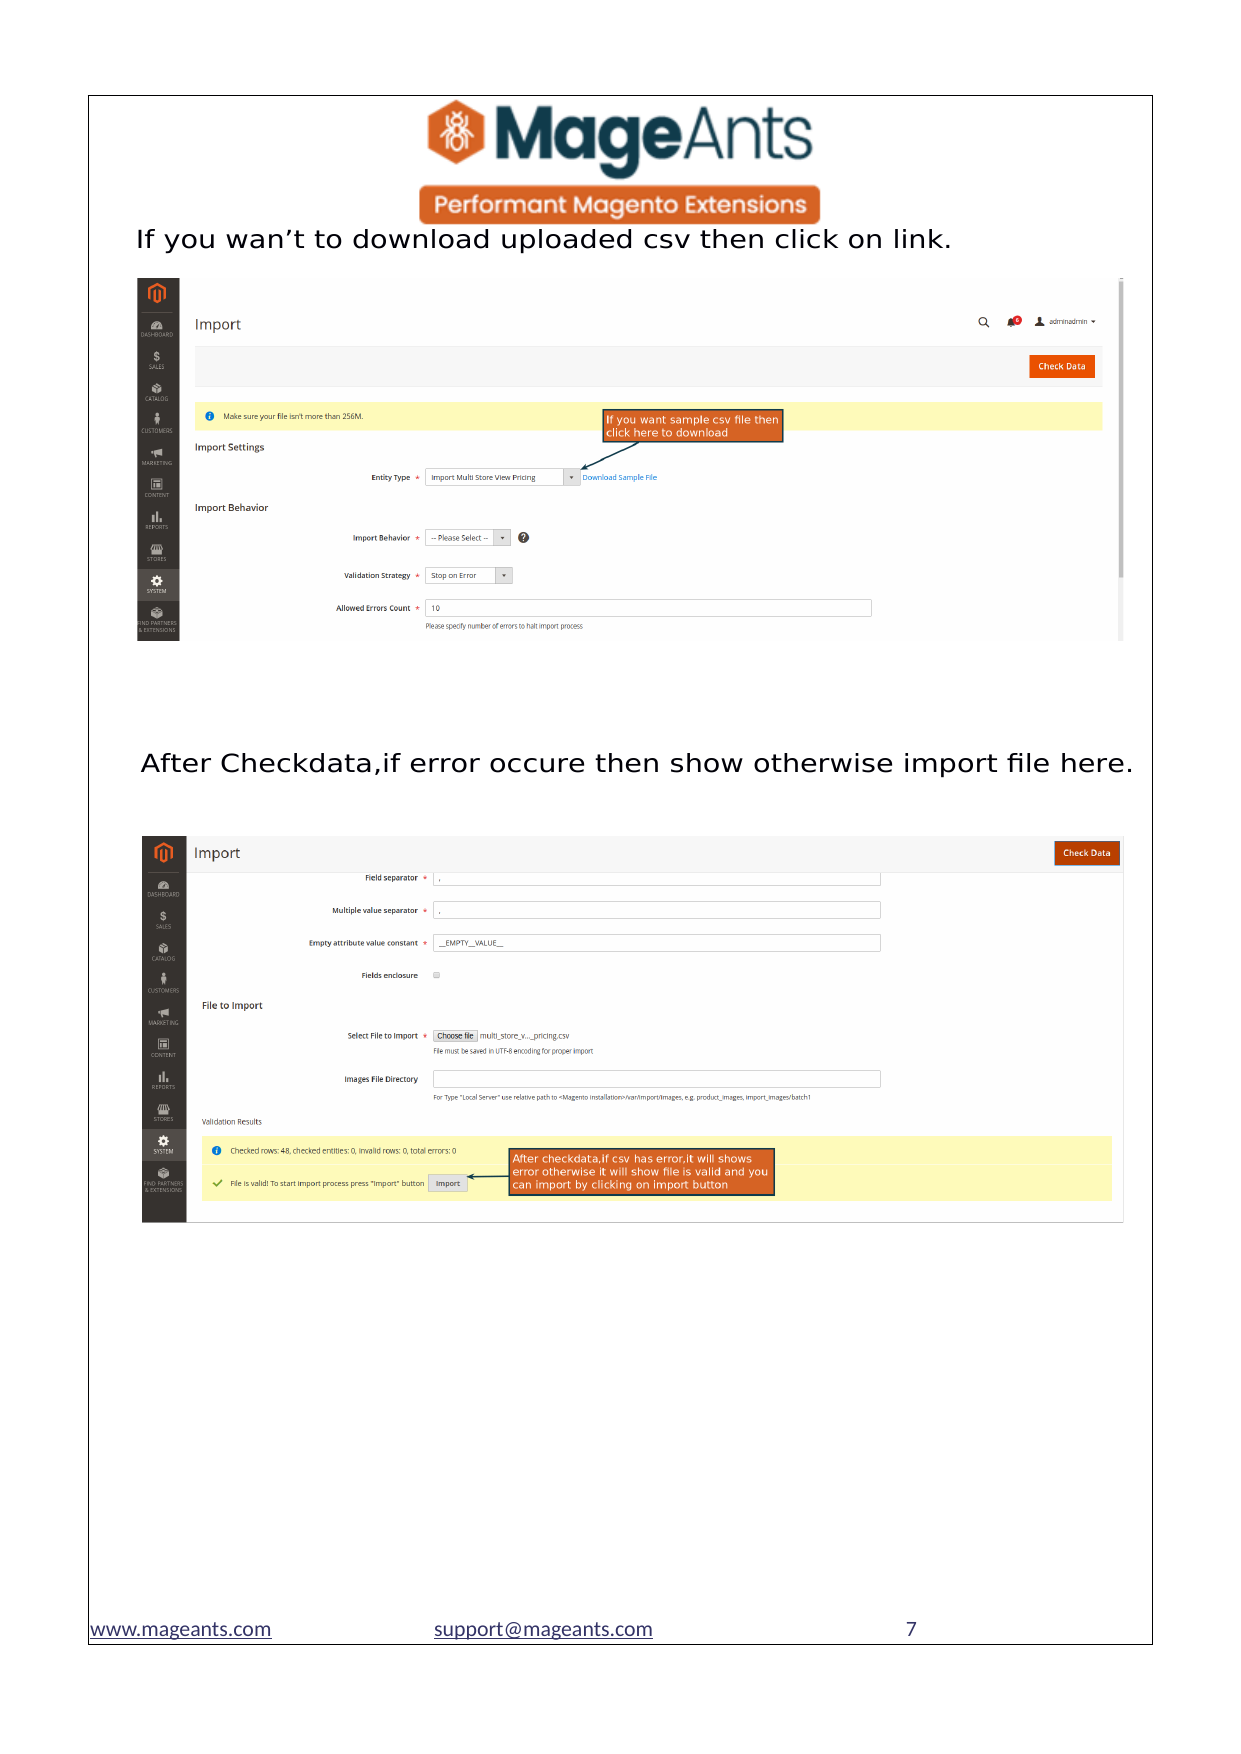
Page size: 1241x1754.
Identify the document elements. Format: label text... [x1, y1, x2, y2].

picture [415, 97, 825, 226]
text If you wan’t to download uploaded csv then click on link. [90, 225, 1150, 254]
picture [137, 278, 1124, 641]
text After Checkdata,if error occure then show otherwise import file here. [90, 749, 1150, 778]
picture [142, 836, 1124, 1223]
